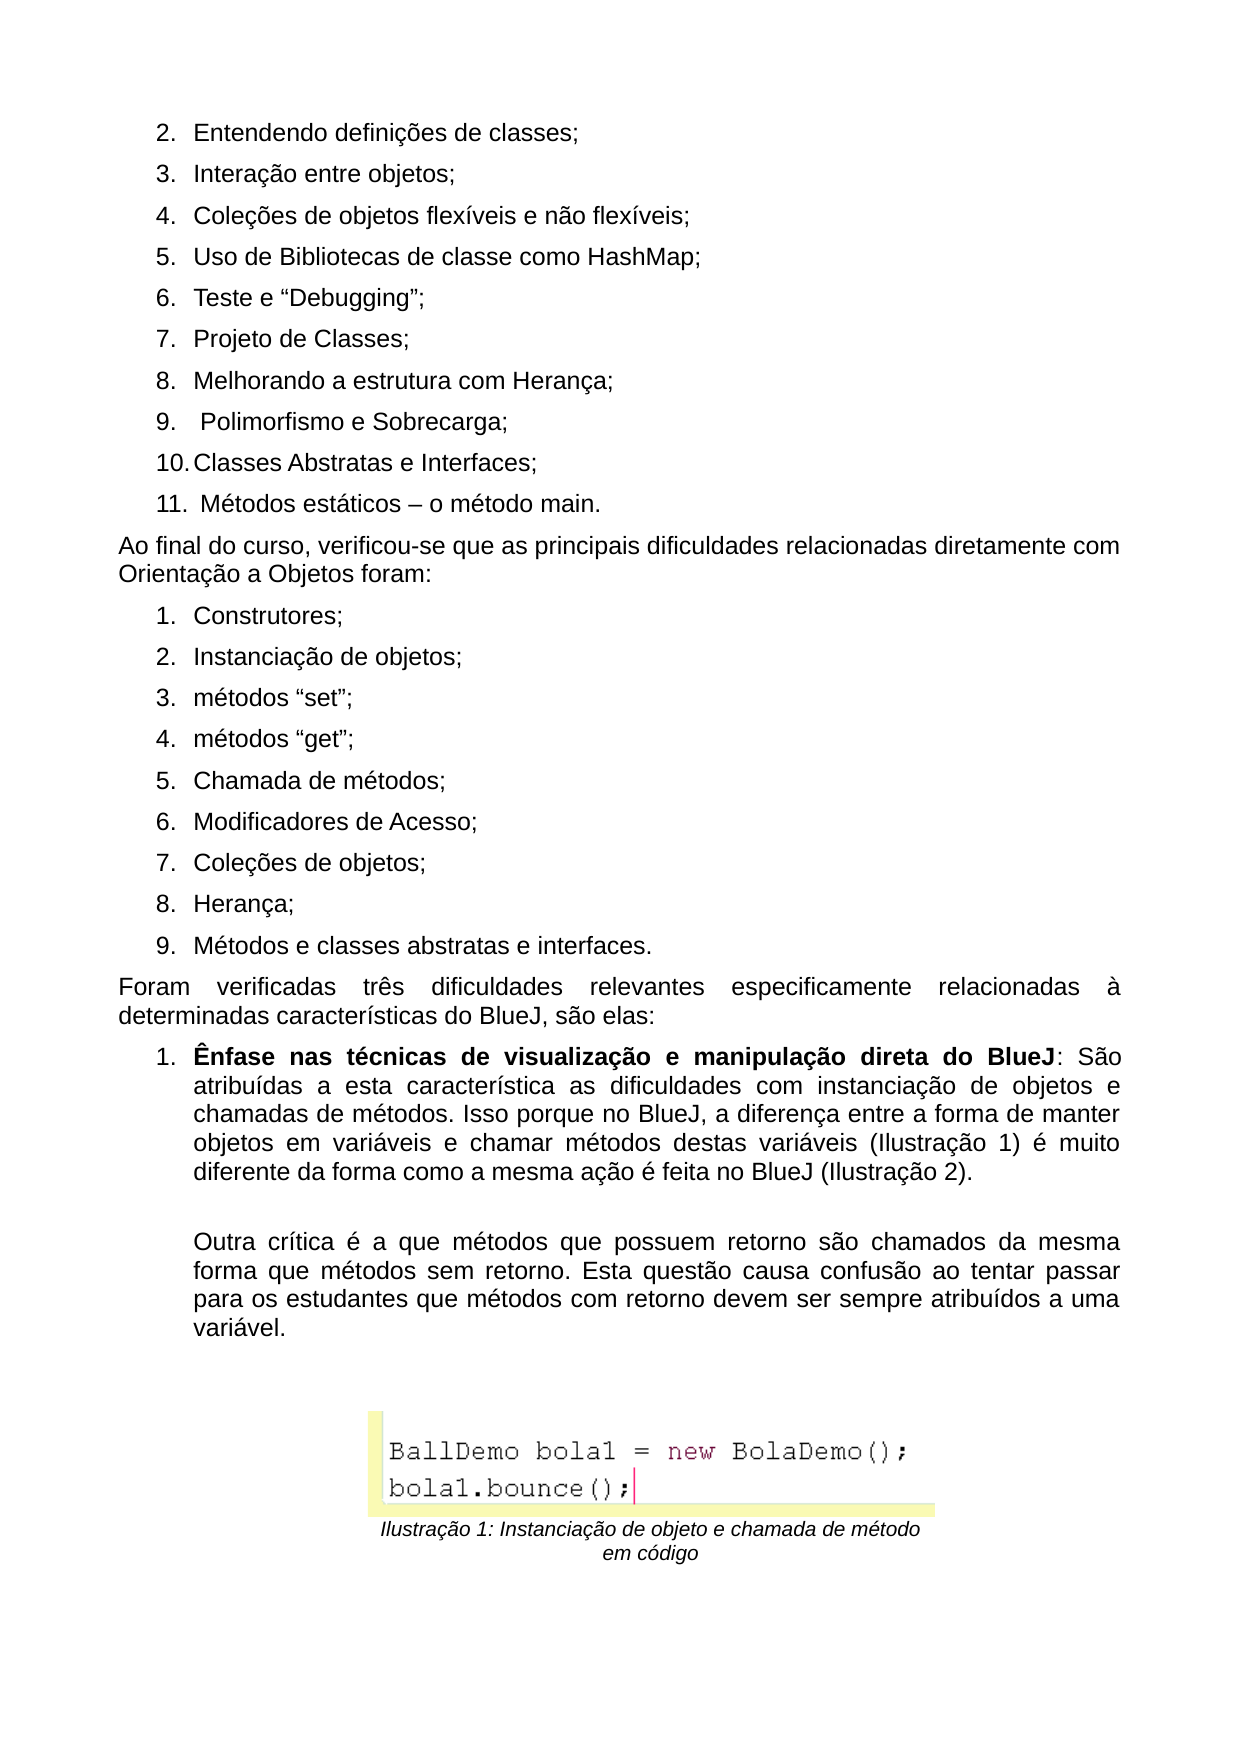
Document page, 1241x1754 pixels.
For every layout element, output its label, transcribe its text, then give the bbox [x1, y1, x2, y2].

list Ênfase nas técnicas de visualização e manipulação direta do BlueJ: São atribuídas a esta característica as dificuldades com instanciação de objetos e chamadas de métodos. Isso porque no BlueJ, a diferença entre a forma de manter objetos em variáveis e chamar métodos destas variáveis (Ilustração 1) é muito diferente da forma como a mesma ação é feita no BlueJ (Ilustração 2). [156, 1042, 1122, 1186]
list Uso de Bibliotecas de classe como HashMap; [156, 242, 1122, 271]
list Classes Abstratas e Interfaces; [156, 448, 1122, 477]
list Métodos estáticos – o método main. [156, 489, 1122, 518]
list Projeto de Classes; [156, 324, 1122, 353]
picture [367, 1411, 935, 1517]
list Coleções de objetos; [156, 848, 1122, 877]
list Modificadores de Acesso; [156, 807, 1122, 836]
text Ilustração 1: Instanciação de objeto e chamada de método em código [368, 1517, 935, 1565]
list Chamada de métodos; [156, 766, 1122, 794]
list Interação entre objetos; [156, 159, 1122, 188]
list métodos “get”; [156, 724, 1122, 753]
list Herança; [156, 889, 1122, 918]
list Teste e “Debugging”; [156, 283, 1122, 312]
list Métodos e classes abstratas e interfaces. [156, 931, 1122, 959]
list métodos “set”; [156, 683, 1122, 712]
text Ao final do curso, verificou-se que as principais dificuldades relacionadas diretamente com Orientação a Objetos foram: [118, 531, 1122, 588]
list Outra crítica é a que métodos que possuem retorno são chamados da mesma forma que métodos sem retorno. Esta questão causa confusão ao tentar passar para os estudantes que métodos com retorno devem ser sempre atribuídos a uma variável. [156, 1198, 1122, 1342]
list Instanciação de objetos; [156, 642, 1122, 671]
list Melhorando a estrutura com Herança; [156, 366, 1122, 394]
list Construtores; [156, 601, 1122, 629]
list Coleções de objetos flexíveis e não flexíveis; [156, 201, 1122, 229]
list Polimorfismo e Sobrecarga; [156, 407, 1122, 436]
text Foram verificadas três dificuldades relevantes especificamente relacionadas à determinadas características do BlueJ, são elas: [118, 972, 1122, 1029]
list Entendendo definições de classes; [156, 118, 1122, 147]
